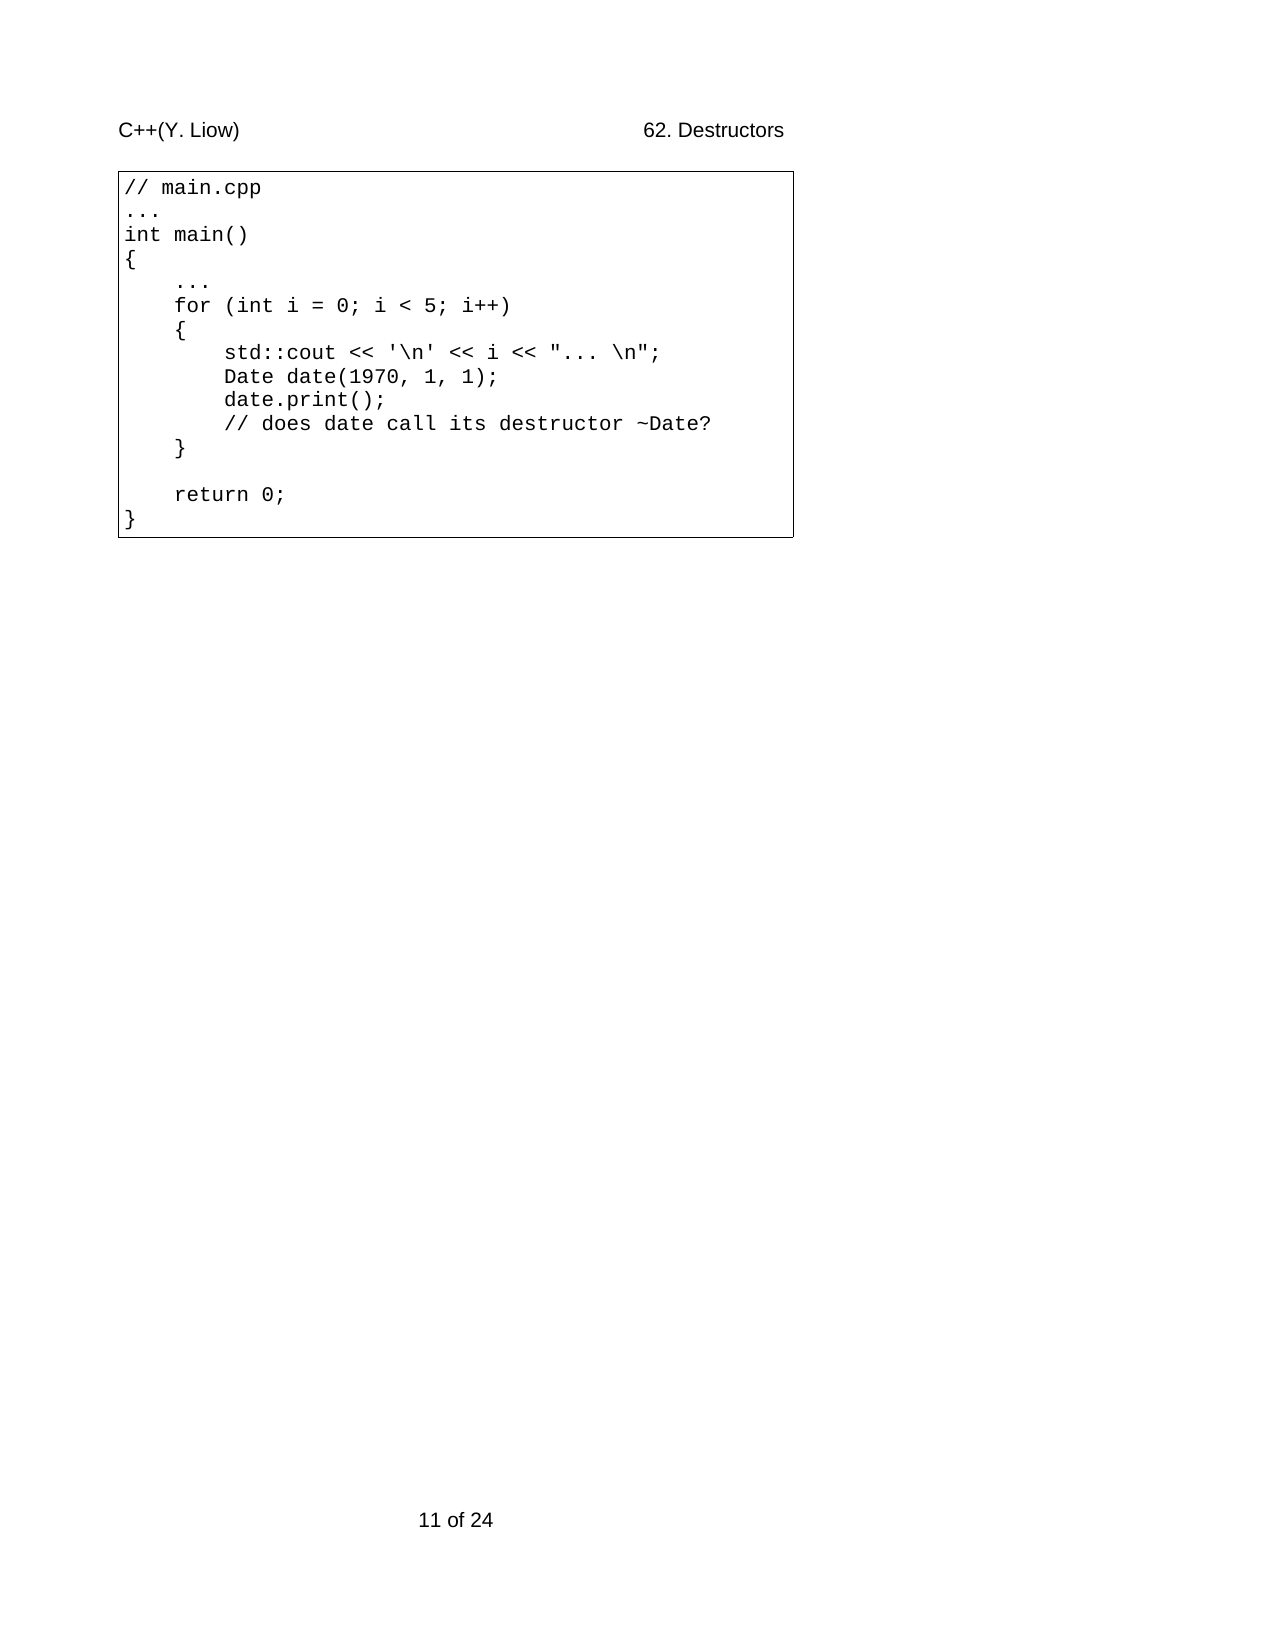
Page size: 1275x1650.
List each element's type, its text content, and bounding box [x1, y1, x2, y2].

table_header // main.cpp ... int main() { ... for (int i = 0; i < 5; i++) { std::cout << '\n' << i << "... \n"; Date date(1970, 1, 1); date.print(); // does date call its destructor ~Date? } return 0; } [119, 172, 793, 537]
